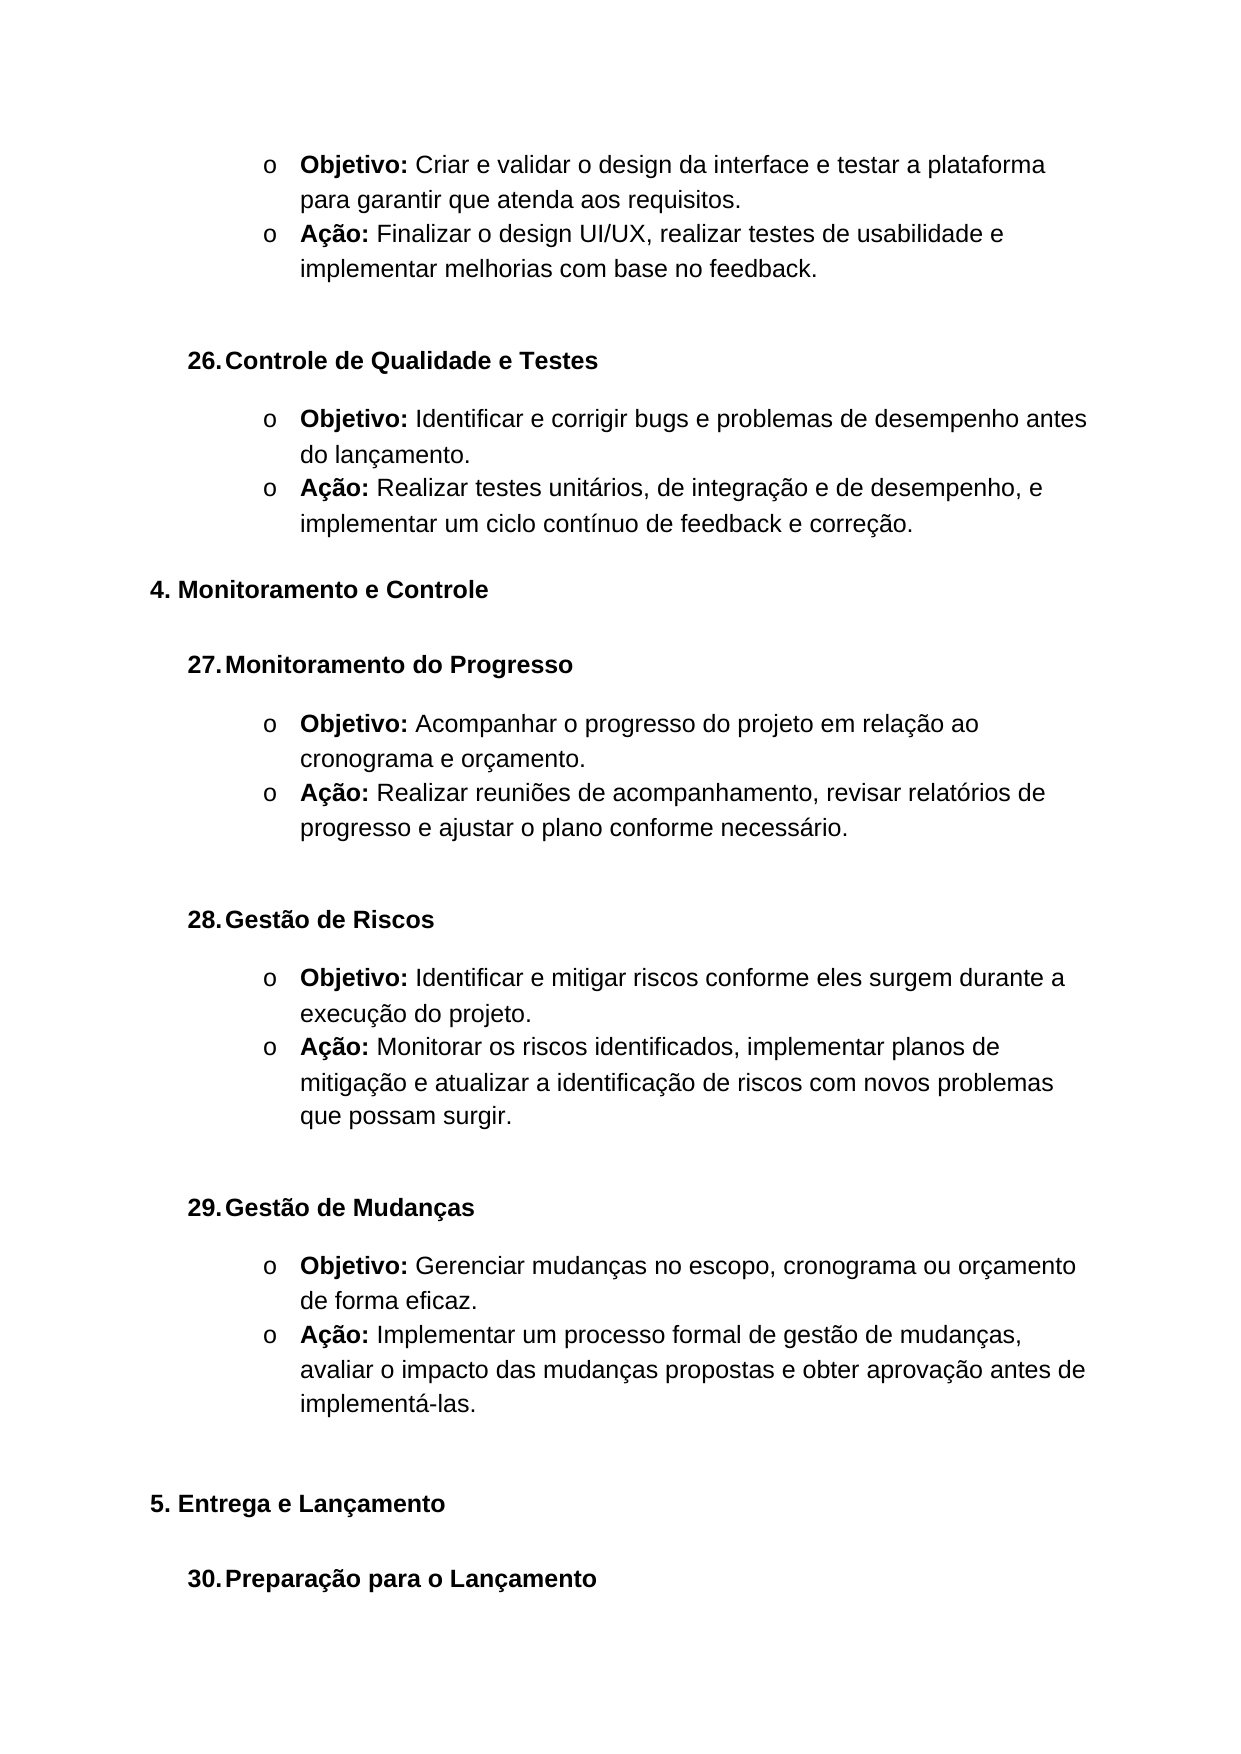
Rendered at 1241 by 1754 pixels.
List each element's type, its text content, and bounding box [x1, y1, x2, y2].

list Objetivo: Criar e validar o design da interface e testar a plataforma para garantir que atenda aos requisitos. [262, 150, 1090, 214]
text 5. Entrega e Lançamento [150, 1488, 1090, 1517]
list Controle de Qualidade e Testes [187, 346, 1090, 375]
list Gestão de Mudanças [187, 1192, 1090, 1221]
list Objetivo: Acompanhar o progresso do projeto em relação ao cronograma e orçamento. [262, 709, 1090, 773]
list Monitoramento do Progresso [187, 650, 1090, 679]
list Ação: Realizar testes unitários, de integração e de desempenho, e implementar um ciclo contínuo de feedback e correção. [262, 473, 1090, 537]
list Preparação para o Lançamento [187, 1563, 1090, 1592]
list Ação: Finalizar o design UI/UX, realizar testes de usabilidade e implementar melhorias com base no feedback. [262, 219, 1090, 283]
list Objetivo: Identificar e mitigar riscos conforme eles surgem durante a execução do projeto. [262, 963, 1090, 1027]
list Gestão de Riscos [187, 905, 1090, 933]
list Objetivo: Identificar e corrigir bugs e problemas de desempenho antes do lançamento. [262, 404, 1090, 469]
list Ação: Monitorar os riscos identificados, implementar planos de mitigação e atualizar a identificação de riscos com novos problemas que possam surgir. [262, 1032, 1090, 1129]
list Objetivo: Gerenciar mudanças no escopo, cronograma ou orçamento de forma eficaz. [262, 1251, 1090, 1315]
text 4. Monitoramento e Controle [150, 575, 1090, 604]
list Ação: Realizar reuniões de acompanhamento, revisar relatórios de progresso e ajustar o plano conforme necessário. [262, 778, 1090, 842]
list Ação: Implementar um processo formal de gestão de mudanças, avaliar o impacto das mudanças propostas e obter aprovação antes de implementá-las. [262, 1320, 1090, 1417]
